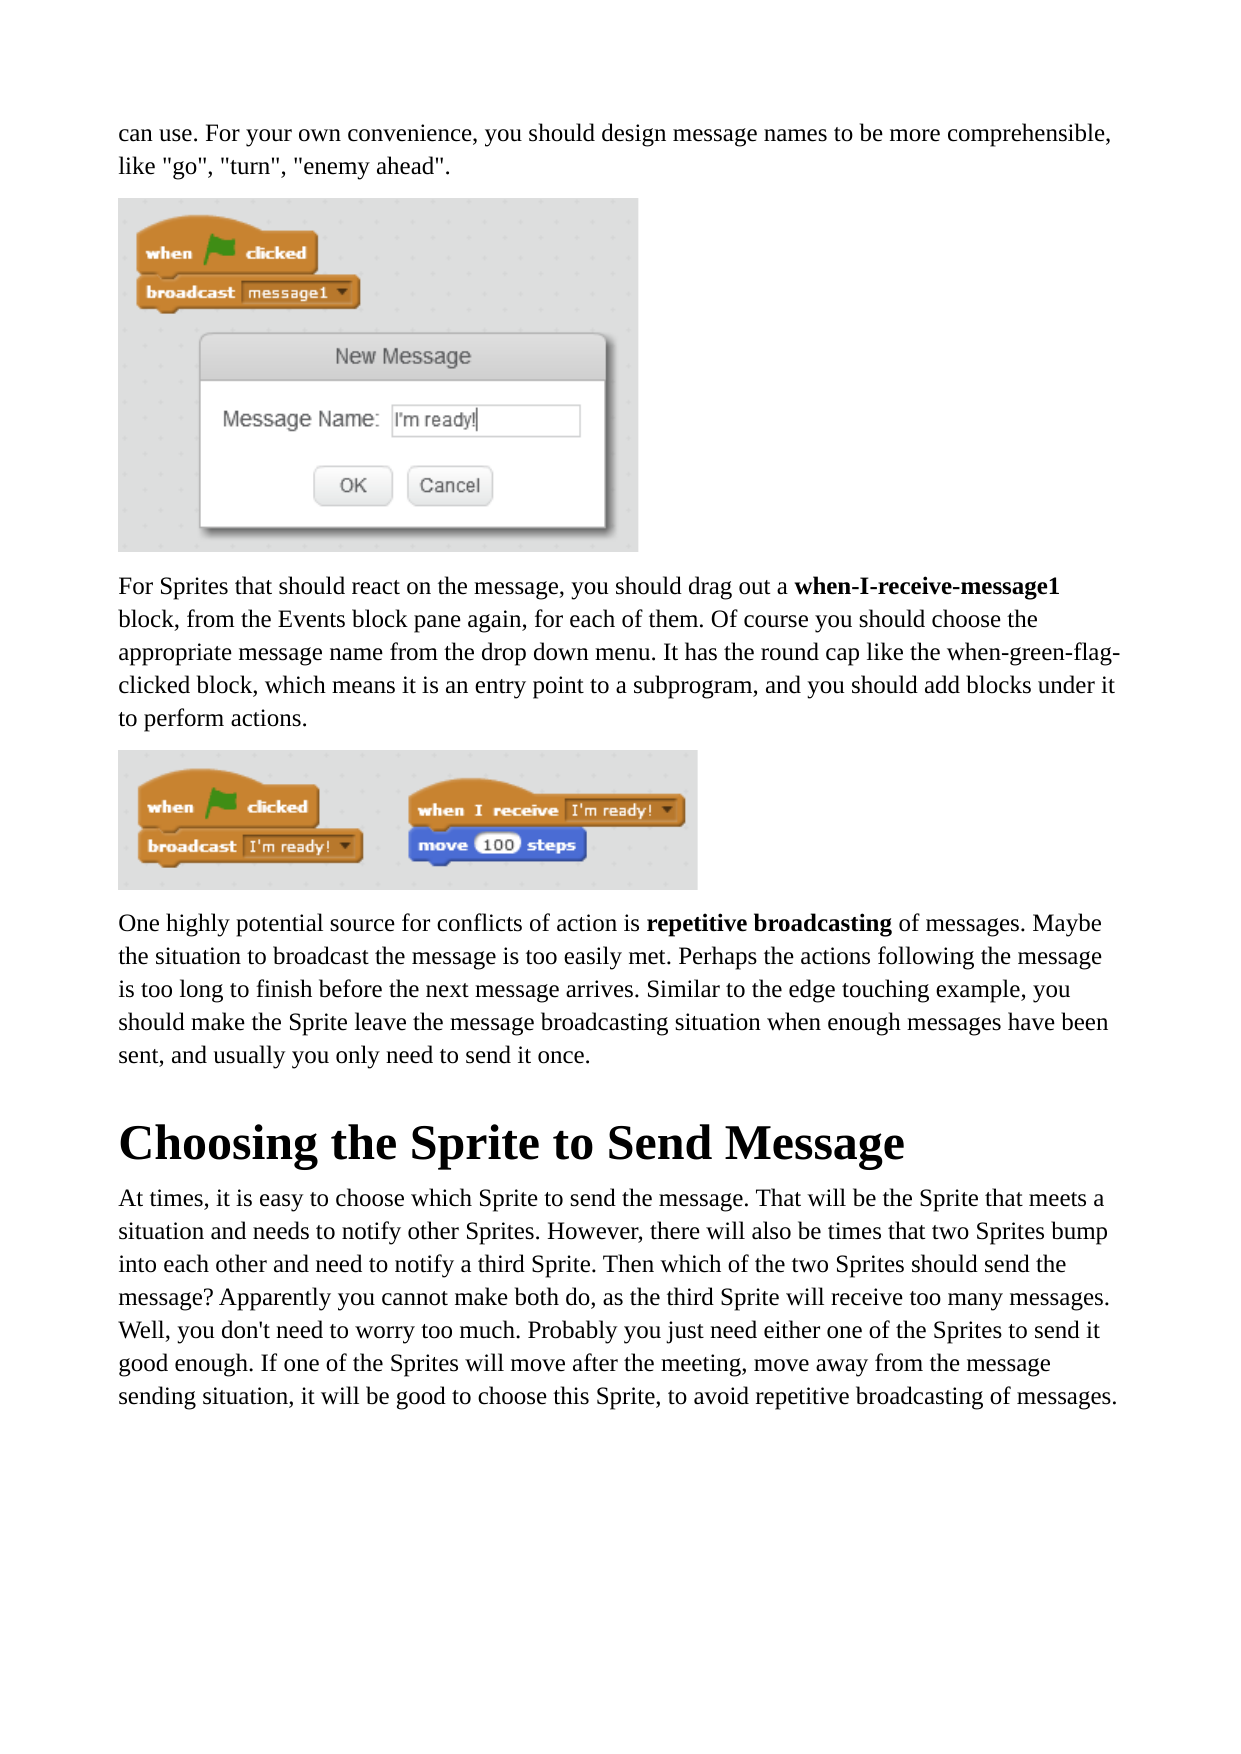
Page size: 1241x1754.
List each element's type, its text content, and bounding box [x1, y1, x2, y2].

picture [118, 198, 639, 552]
text One highly potential source for conflicts of action is repetitive broadcasting of messages. Maybe the situation to broadcast the message is too easily met. Perhaps the actions following the message is too long to finish before the next message arrives. Similar to the edge touching example, you should make the Sprite leave the message broadcasting situation when enough messages have been sent, and usually you only need to send it once. [118, 908, 1122, 1069]
text For Sprites that should react on the message, you should drag out a when-I-receive-message1 block, from the Events block pane again, for each of them. Of course you should choose the appropriate message name from the drop down menu. It has the round cap like the when-green-flag-clicked block, which means it is an entry point to a subprogram, and you should add blocks under it to perform actions. [118, 571, 1122, 732]
text can use. For your own convenience, you should design message names to be more comprehensible, like "go", "turn", "enemy ahead". [118, 118, 1122, 180]
subtitle Choosing the Sprite to Send Message [118, 1113, 1122, 1171]
picture [118, 750, 698, 890]
text At times, it is easy to choose which Sprite to send the message. That will be the Sprite that meets a situation and needs to notify other Sprites. However, there will also be times that two Sprites bump into each other and need to notify a third Sprite. Then which of the two Sprites should send the message? Apparently you cannot make both do, as the third Sprite will receive too many messages. Well, you don't need to worry too much. Probably you just need either one of the Sprites to send it good enough. If one of the Sprites will move after the meeting, move away from the message sending situation, it will be good to choose this Sprite, to avoid repetitive broadcasting of messages. [118, 1183, 1122, 1410]
